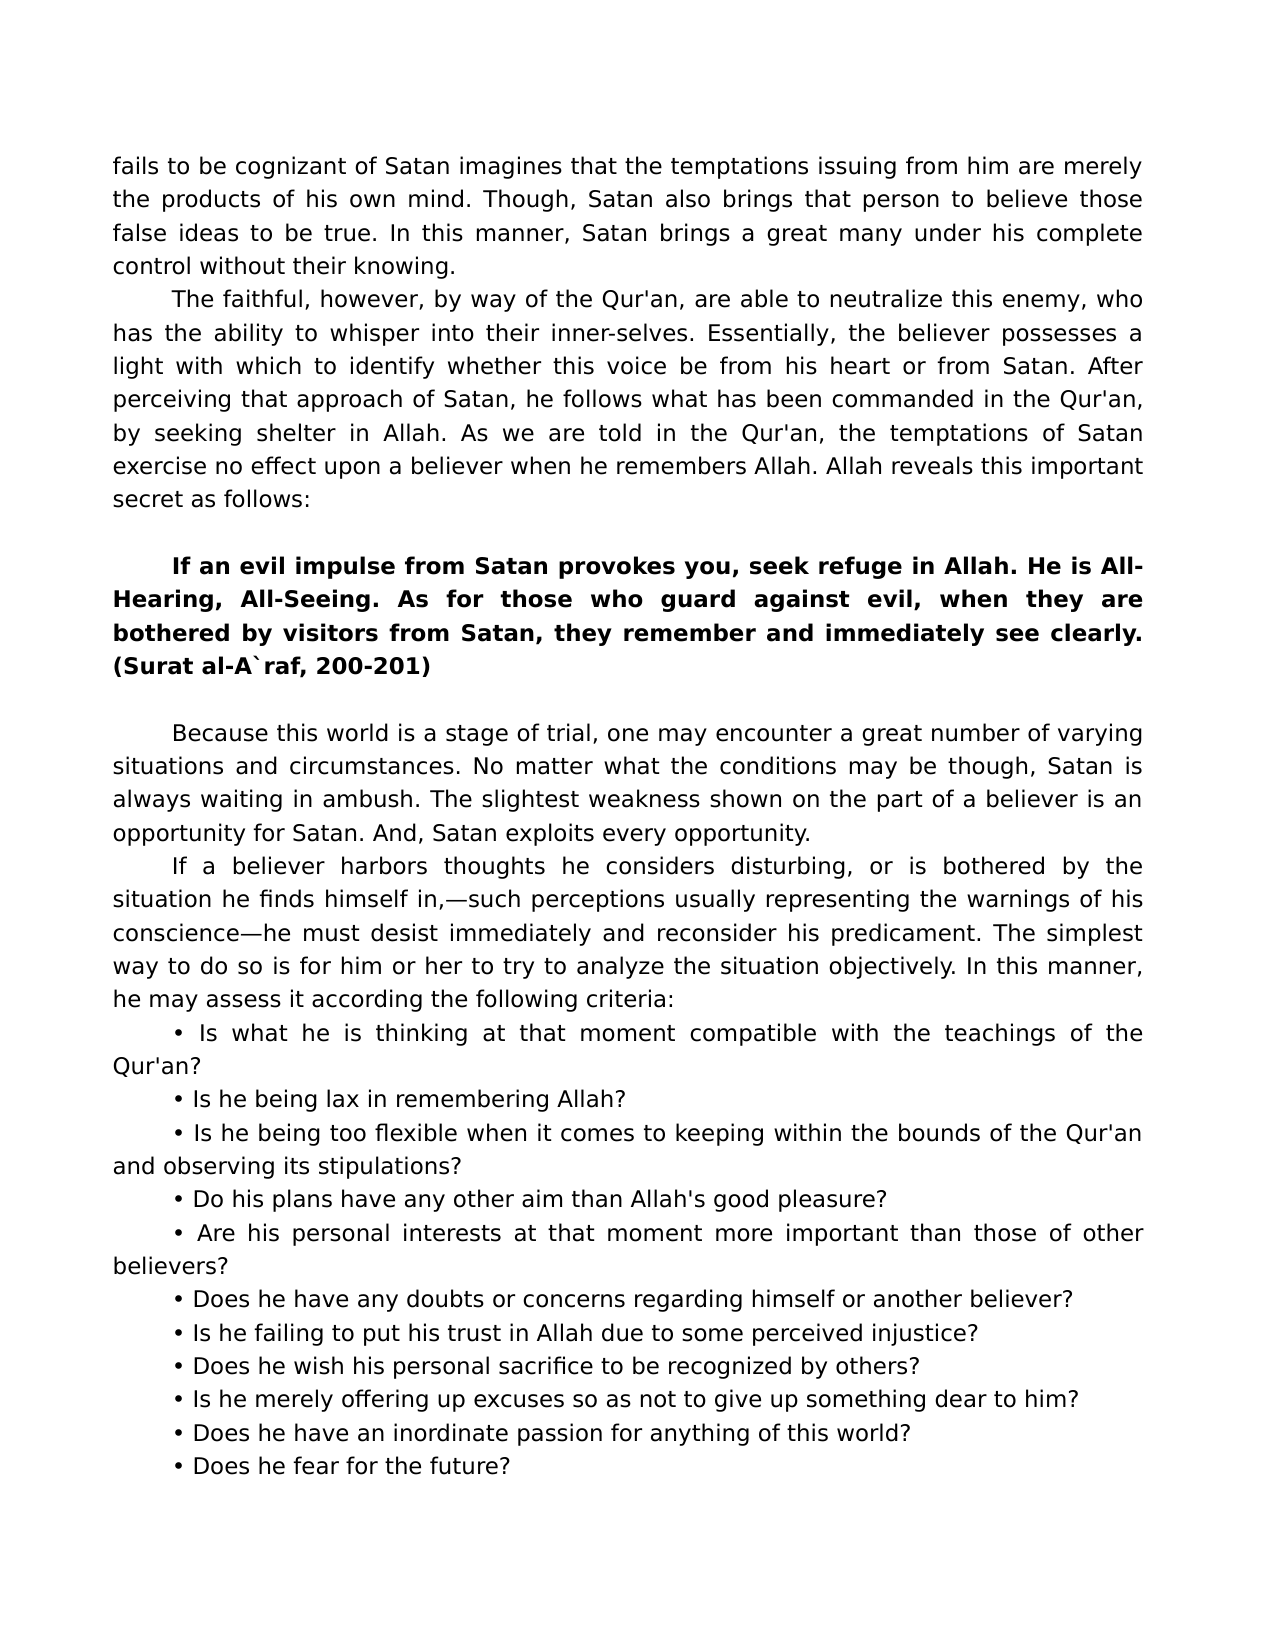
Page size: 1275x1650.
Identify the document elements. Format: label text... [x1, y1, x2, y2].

text • Are his personal interests at that moment more important than those of other believers? [112, 1214, 1145, 1281]
text If an evil impulse from Satan provokes you, seek refuge in Allah. He is All-Hearing, All-Seeing. As for those who guard against evil, when they are bothered by visitors from Satan, they remember and immediately see clearly. (Surat al-A`raf, 200-201) [112, 548, 1145, 681]
text • Do his plans have any other aim than Allah's good pleasure? [112, 1181, 1145, 1214]
text • Does he fear for the future? [112, 1448, 1145, 1481]
text • Does he have any doubts or concerns regarding himself or another believer? [112, 1281, 1145, 1314]
text • Is he merely offering up excuses so as not to give up something dear to him? [112, 1381, 1145, 1414]
text • Is he failing to put his trust in Allah due to some perceived injustice? [112, 1314, 1145, 1348]
text • Does he have an inordinate passion for anything of this world? [112, 1414, 1145, 1448]
text Because this world is a stage of trial, one may encounter a great number of varying situations and circumstances. No matter what the conditions may be though, Satan is always waiting in ambush. The slightest weakness shown on the part of a believer is an opportunity for Satan. And, Satan exploits every opportunity. [112, 714, 1145, 848]
text • Is what he is thinking at that moment compatible with the teachings of the Qur'an? [112, 1014, 1145, 1081]
text • Is he being lax in remembering Allah? [112, 1081, 1145, 1114]
text • Is he being too flexible when it comes to keeping within the bounds of the Qur'an and observing its stipulations? [112, 1114, 1145, 1181]
text fails to be cognizant of Satan imagines that the temptations issuing from him are merely the products of his own mind. Though, Satan also brings that person to believe those false ideas to be true. In this manner, Satan brings a great many under his complete control without their knowing. [112, 148, 1145, 281]
text • Does he wish his personal sacrifice to be recognized by others? [112, 1348, 1145, 1381]
text The faithful, however, by way of the Qur'an, are able to neutralize this enemy, who has the ability to whisper into their inner-selves. Essentially, the believer possesses a light with which to identify whether this voice be from his heart or from Satan. After perceiving that approach of Satan, he follows what has been commanded in the Qur'an, by seeking shelter in Allah. As we are told in the Qur'an, the temptations of Satan exercise no effect upon a believer when he remembers Allah. Allah reveals this important secret as follows: [112, 281, 1145, 514]
text If a believer harbors thoughts he considers disturbing, or is bothered by the situation he finds himself in,—such perceptions usually representing the warnings of his conscience—he must desist immediately and reconsider his predicament. The simplest way to do so is for him or her to try to analyze the situation objectively. In this manner, he may assess it according the following criteria: [112, 848, 1145, 1014]
